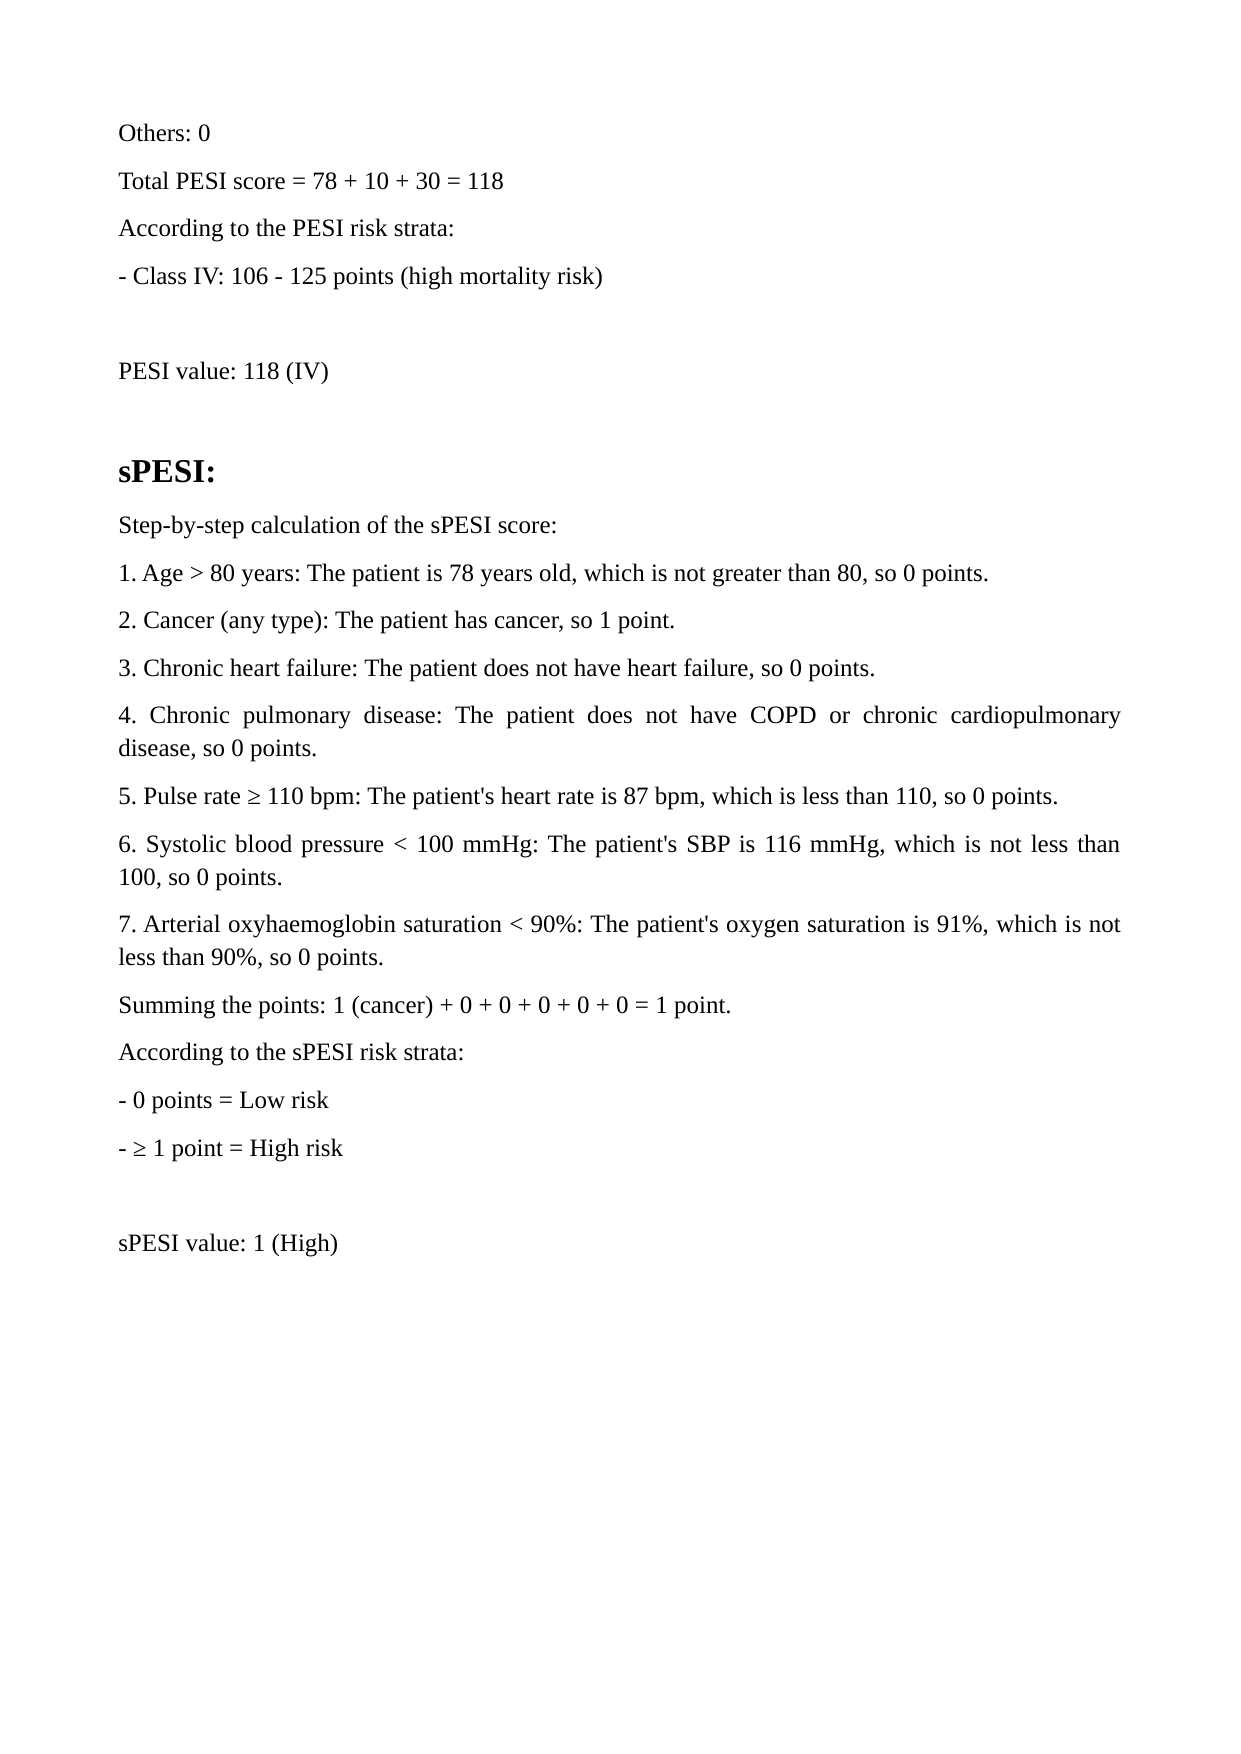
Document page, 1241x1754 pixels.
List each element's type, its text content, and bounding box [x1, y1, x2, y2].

text 4. Chronic pulmonary disease: The patient does not have COPD or chronic cardiopulmonary disease, so 0 points. [118, 700, 1122, 762]
text PESI value: 118 (IV) [118, 356, 1122, 385]
text 5. Pulse rate ≥ 110 bpm: The patient's heart rate is 87 bpm, which is less than 110, so 0 points. [118, 781, 1122, 810]
text - Class IV: 106 - 125 points (high mortality risk) [118, 261, 1122, 290]
text 1. Age > 80 years: The patient is 78 years old, which is not greater than 80, so 0 points. [118, 558, 1122, 586]
text According to the sPESI risk strata: [118, 1037, 1122, 1066]
text 7. Arterial oxyhaemoglobin saturation < 90%: The patient's oxygen saturation is 91%, which is not less than 90%, so 0 points. [118, 909, 1122, 971]
text Step-by-step calculation of the sPESI score: [118, 510, 1122, 539]
text sPESI: [118, 451, 1122, 490]
text - ≥ 1 point = High risk [118, 1133, 1122, 1161]
text Total PESI score = 78 + 10 + 30 = 118 [118, 166, 1122, 194]
text 2. Cancer (any type): The patient has cancer, so 1 point. [118, 605, 1122, 634]
text Summing the points: 1 (cancer) + 0 + 0 + 0 + 0 + 0 = 1 point. [118, 990, 1122, 1019]
text 6. Systolic blood pressure < 100 mmHg: The patient's SBP is 116 mmHg, which is not less than 100, so 0 points. [118, 829, 1122, 890]
text - 0 points = Low risk [118, 1085, 1122, 1114]
text Others: 0 [118, 118, 1122, 147]
text According to the PESI risk strata: [118, 213, 1122, 242]
text 3. Chronic heart failure: The patient does not have heart failure, so 0 points. [118, 653, 1122, 682]
text sPESI value: 1 (High) [118, 1228, 1122, 1257]
